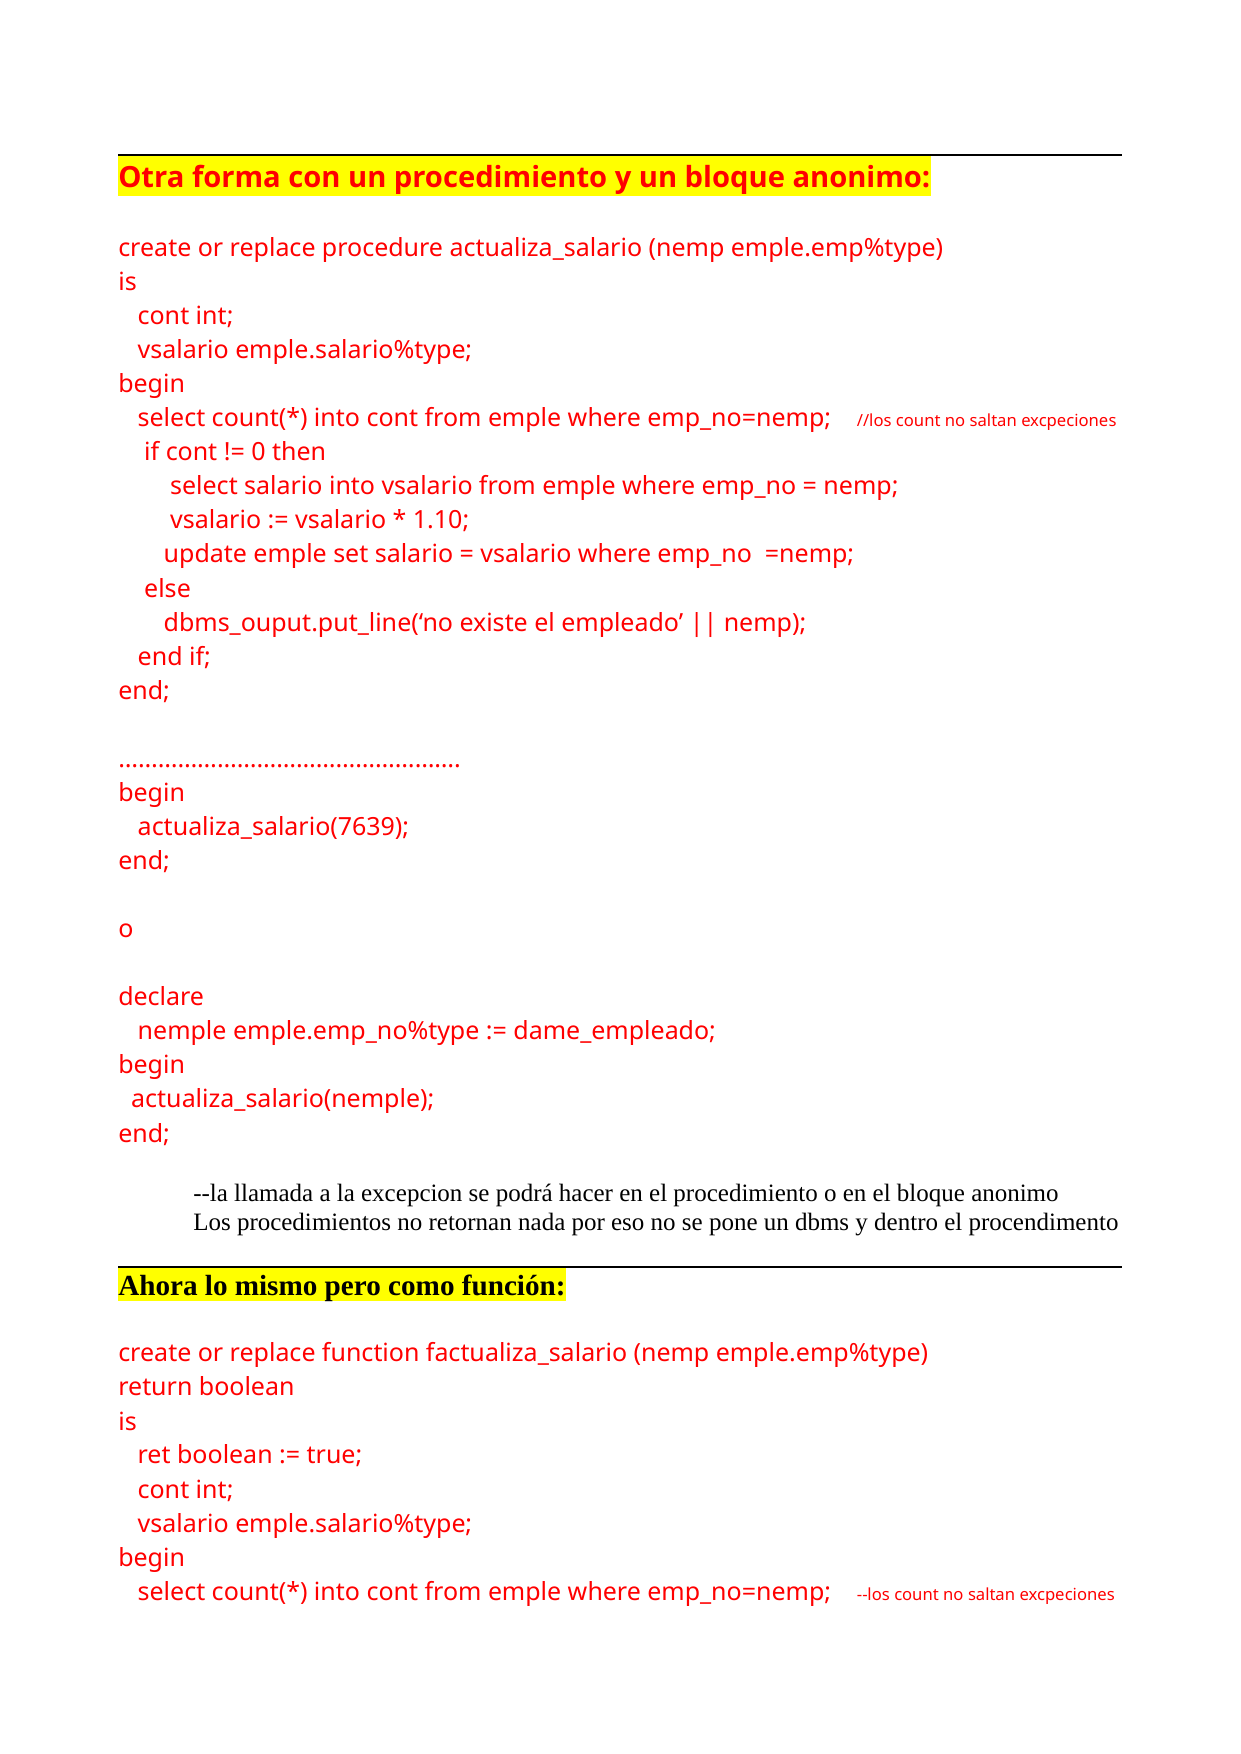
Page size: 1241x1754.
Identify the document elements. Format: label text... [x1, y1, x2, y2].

text vsalario emple.salario%type; [118, 332, 1122, 366]
text --la llamada a la excepcion se podrá hacer en el procedimiento o en el bloque anonimo [193, 1178, 1122, 1207]
text actualiza_salario(7639); [118, 809, 1122, 843]
text begin [118, 1047, 1122, 1081]
text select count(*) into cont from emple where emp_no=nemp; //los count no saltan excpeciones [118, 400, 1122, 434]
text vsalario emple.salario%type; [118, 1505, 1122, 1539]
text cont int; [118, 1471, 1122, 1505]
text is [118, 1403, 1122, 1437]
text end; [118, 843, 1122, 877]
text select salario into vsalario from emple where emp_no = nemp; [118, 468, 1122, 502]
text begin [118, 366, 1122, 400]
text create or replace procedure actualiza_salario (nemp emple.emp%type) [118, 229, 1122, 264]
text end if; [118, 638, 1122, 672]
text update emple set salario = vsalario where emp_no =nemp; [118, 536, 1122, 570]
text is [118, 264, 1122, 298]
text dbms_ouput.put_line(‘no existe el empleado’ || nemp); [118, 604, 1122, 638]
text ret boolean := true; [118, 1437, 1122, 1471]
text Ahora lo mismo pero como función: [118, 1268, 1122, 1301]
text Otra forma con un procedimiento y un bloque anonimo: [118, 156, 1122, 196]
text nemple emple.emp_no%type := dame_empleado; [118, 1013, 1122, 1047]
text o [118, 911, 1122, 945]
text cont int; [118, 298, 1122, 332]
text end; [118, 1115, 1122, 1149]
text begin [118, 774, 1122, 809]
text if cont != 0 then [118, 434, 1122, 468]
text declare [118, 979, 1122, 1013]
text begin [118, 1539, 1122, 1573]
text vsalario := vsalario * 1.10; [118, 502, 1122, 536]
text actualiza_salario(nemple); [118, 1081, 1122, 1115]
text end; [118, 672, 1122, 706]
text ……………………………………………. [118, 741, 1122, 774]
text select count(*) into cont from emple where emp_no=nemp; --los count no saltan excpeciones [118, 1573, 1122, 1607]
text return boolean [118, 1369, 1122, 1403]
text create or replace function factualiza_salario (nemp emple.emp%type) [118, 1335, 1122, 1369]
text else [118, 570, 1122, 604]
text Los procedimientos no retornan nada por eso no se pone un dbms y dentro el procendimento [193, 1207, 1122, 1236]
